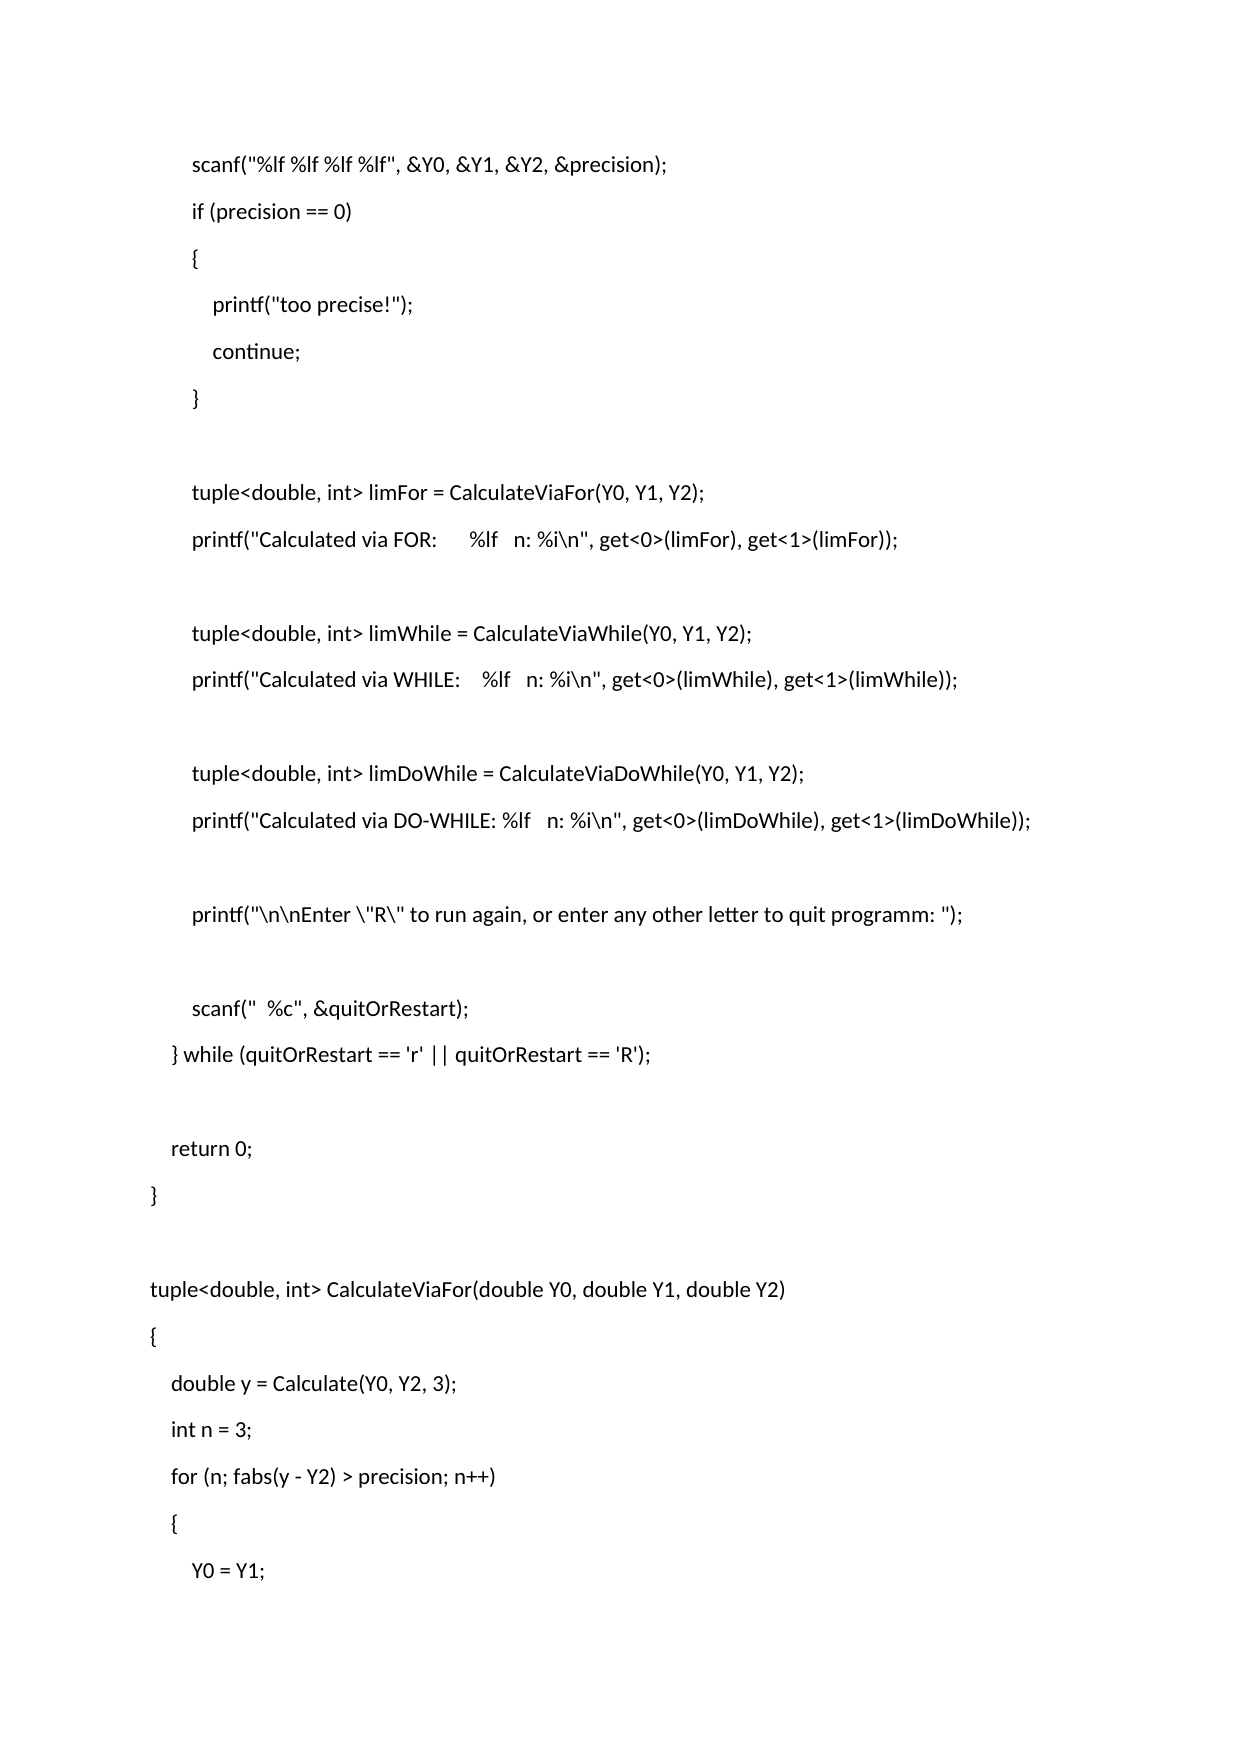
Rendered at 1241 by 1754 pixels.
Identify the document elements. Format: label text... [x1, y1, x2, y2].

text for (n; fabs(y - Y2) > precision; n++) [150, 1462, 1090, 1491]
text tuple<double, int> limDoWhile = CalculateViaDoWhile(Y0, Y1, Y2); [150, 759, 1090, 787]
text tuple<double, int> limFor = CalculateViaFor(Y0, Y1, Y2); [150, 478, 1090, 506]
text tuple<double, int> CalculateViaFor(double Y0, double Y1, double Y2) [150, 1275, 1090, 1303]
text Y0 = Y1; [150, 1556, 1090, 1584]
text { [150, 244, 1090, 272]
text } [150, 1181, 1090, 1209]
text printf("Calculated via DO-WHILE: %lf n: %i\n", get<0>(limDoWhile), get<1>(limDoWhile)); [150, 806, 1090, 834]
text { [150, 1322, 1090, 1350]
text return 0; [150, 1134, 1090, 1162]
text scanf("%lf %lf %lf %lf", &Y0, &Y1, &Y2, &precision); [150, 150, 1090, 178]
text tuple<double, int> limWhile = CalculateViaWhile(Y0, Y1, Y2); [150, 619, 1090, 647]
text int n = 3; [150, 1416, 1090, 1444]
text if (precision == 0) [150, 197, 1090, 225]
text continue; [150, 337, 1090, 366]
text scanf(" %c", &quitOrRestart); [150, 994, 1090, 1022]
text printf("Calculated via WHILE: %lf n: %i\n", get<0>(limWhile), get<1>(limWhile)); [150, 666, 1090, 694]
text } [150, 384, 1090, 412]
text printf("\n\nEnter \"R\" to run again, or enter any other letter to quit programm: "); [150, 900, 1090, 928]
text printf("Calculated via FOR: %lf n: %i\n", get<0>(limFor), get<1>(limFor)); [150, 525, 1090, 553]
text { [150, 1509, 1090, 1537]
text double y = Calculate(Y0, Y2, 3); [150, 1369, 1090, 1397]
text printf("too precise!"); [150, 291, 1090, 319]
text } while (quitOrRestart == 'r' || quitOrRestart == 'R'); [150, 1041, 1090, 1069]
